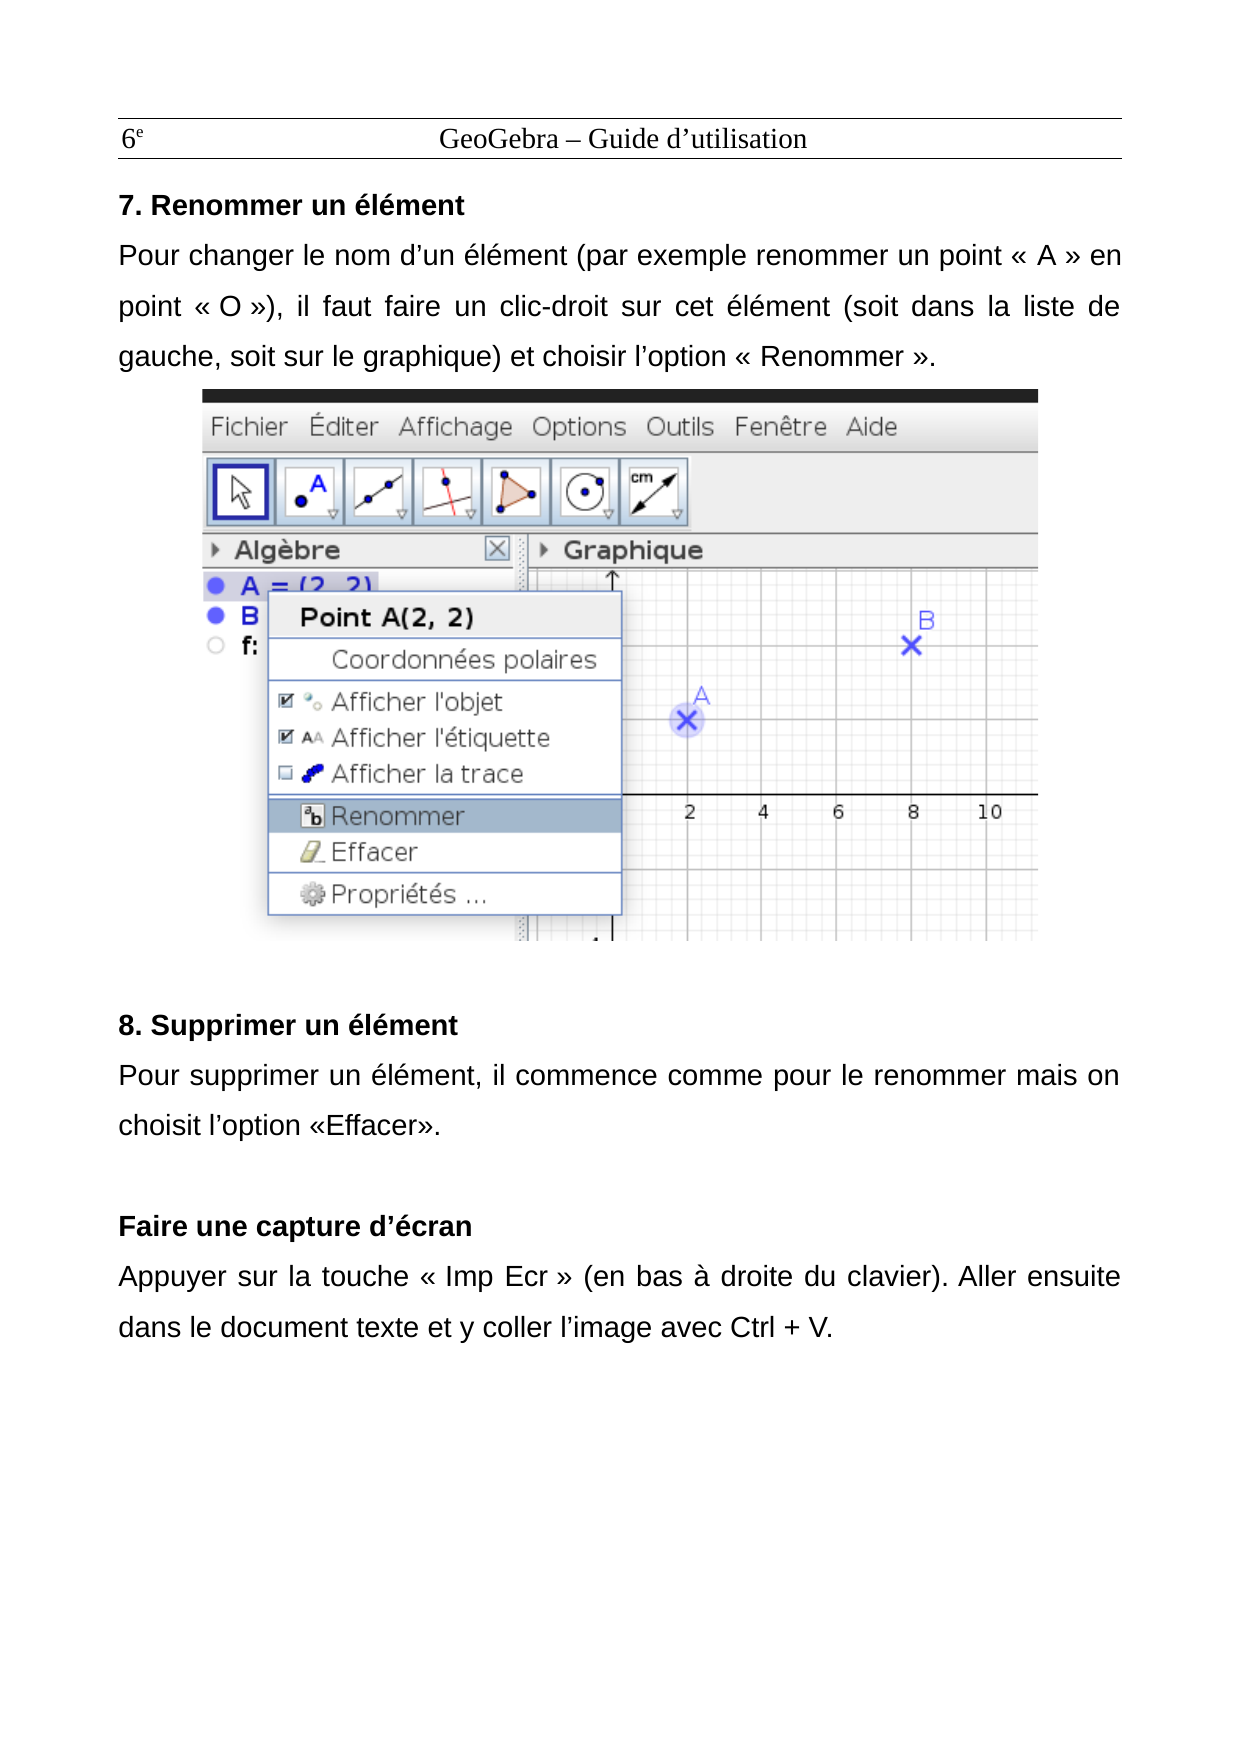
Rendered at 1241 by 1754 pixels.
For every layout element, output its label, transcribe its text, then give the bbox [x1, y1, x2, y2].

text Pour changer le nom d’un élément (par exemple renommer un point « A » en point « O »), il faut faire un clic-droit sur cet élément (soit dans la liste de gauche, soit sur le graphique) et choisir l’option « Renommer ». [118, 238, 1122, 372]
text Appuyer sur la touche « Imp Ecr » (en bas à droite du clavier). Aller ensuite dans le document texte et y coller l’image avec Ctrl + V. [118, 1259, 1122, 1343]
picture [202, 389, 1039, 941]
text 8. Supprimer un élément [118, 1008, 1122, 1041]
text Pour supprimer un élément, il commence comme pour le renommer mais on choisit l’option «Effacer». [118, 1058, 1122, 1142]
text 7. Renommer un élément [118, 188, 1122, 221]
text Faire une capture d’écran [118, 1209, 1122, 1243]
